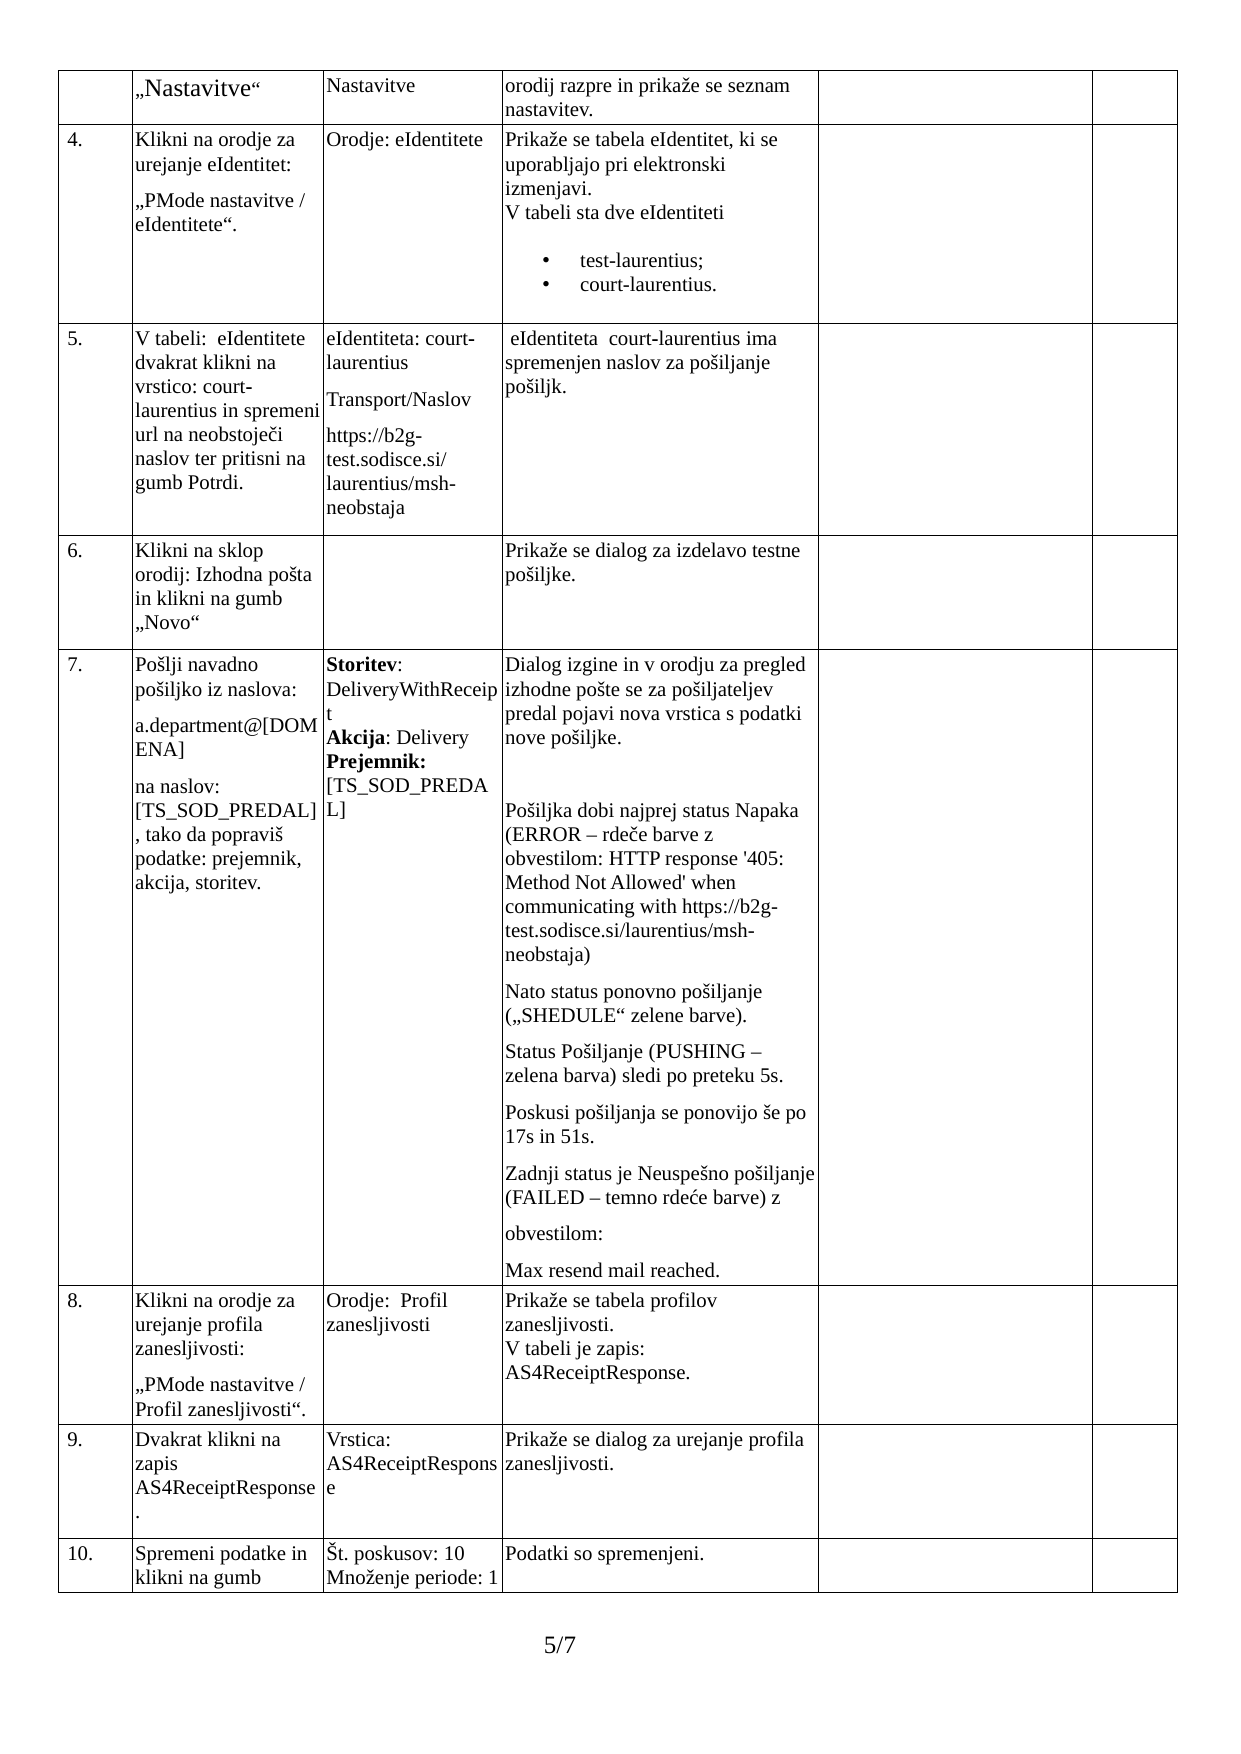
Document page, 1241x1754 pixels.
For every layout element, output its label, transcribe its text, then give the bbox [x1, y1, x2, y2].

table_cell [1093, 1425, 1177, 1538]
table_cell [819, 536, 1092, 649]
table_cell Klikni na orodje za urejanje profila zanesljivosti: „PMode nastavitve / Profil zanesljivosti“. [133, 1286, 323, 1423]
table_cell [59, 71, 132, 124]
table_cell orodij razpre in prikaže se seznam nastavitev. [503, 71, 818, 124]
table_cell [819, 1425, 1092, 1538]
table_cell [59, 1539, 132, 1592]
table_cell [59, 1286, 132, 1423]
table_cell Pošlji navadno pošiljko iz naslova: a.department@[DOMENA] na naslov: [TS_SOD_PREDAL] , tako da popraviš podatke: prejemnik, akcija, storitev. [133, 650, 323, 1285]
table_cell [324, 536, 502, 649]
table_cell Prikaže se dialog za urejanje profila zanesljivosti. [503, 1425, 818, 1538]
table_cell [819, 650, 1092, 1285]
table_cell [819, 125, 1092, 323]
table_cell [59, 324, 132, 535]
table_cell Klikni na orodje za urejanje eIdentitet: „PMode nastavitve / eIdentitete“. [133, 125, 323, 323]
table_cell [59, 536, 132, 649]
table_cell Vrstica: AS4ReceiptResponse [324, 1425, 502, 1538]
table_cell Nastavitve [324, 71, 502, 124]
table_cell Dvakrat klikni na zapis AS4ReceiptResponse. [133, 1425, 323, 1538]
table_cell Prikaže se tabela profilov zanesljivosti. V tabeli je zapis: AS4ReceiptResponse. [503, 1286, 818, 1423]
table_cell Prikaže se dialog za izdelavo testne pošiljke. [503, 536, 818, 649]
table_cell [1093, 324, 1177, 535]
table_cell Klikni na sklop orodij: Izhodna pošta in klikni na gumb „Novo“ [133, 536, 323, 649]
table_cell eIdentiteta court-laurentius ima spremenjen naslov za pošiljanje pošiljk. [503, 324, 818, 535]
table_cell [59, 650, 132, 1285]
table_cell [1093, 1539, 1177, 1592]
table_cell Orodje: eIdentitete [324, 125, 502, 323]
table_cell Št. poskusov: 10 Množenje periode: 1 [324, 1539, 502, 1592]
table_cell [59, 1425, 132, 1538]
table_cell [819, 71, 1092, 124]
table_cell V tabeli: eIdentitete dvakrat klikni na vrstico: court-laurentius in spremeni url na neobstoječi naslov ter pritisni na gumb Potrdi. [133, 324, 323, 535]
table_cell [819, 1286, 1092, 1423]
table_cell [1093, 71, 1177, 124]
table_cell Prikaže se tabela eIdentitet, ki se uporabljajo pri elektronski izmenjavi. V tabeli sta dve eIdentiteti test-laurentius; court-laurentius. [503, 125, 818, 323]
table_cell Storitev: DeliveryWithReceipt Akcija: Delivery Prejemnik: [TS_SOD_PREDAL] [324, 650, 502, 1285]
table_cell „Nastavitve“ [133, 71, 323, 124]
table_cell [819, 324, 1092, 535]
table_cell [1093, 125, 1177, 323]
table_cell Dialog izgine in v orodju za pregled izhodne pošte se za pošiljateljev predal pojavi nova vrstica s podatki nove pošiljke. Pošiljka dobi najprej status Napaka (ERROR – rdeče barve z obvestilom: HTTP response '405: Method Not Allowed' when communicating with https://b2g-test.sodisce.si/laurentius/msh-neobstaja) Nato status ponovno pošiljanje („SHEDULE“ zelene barve). Status Pošiljanje (PUSHING – zelena barva) sledi po preteku 5s. Poskusi pošiljanja se ponovijo še po 17s in 51s. Zadnji status je Neuspešno pošiljanje (FAILED – temno rdeće barve) z obvestilom: Max resend mail reached. [503, 650, 818, 1285]
table_cell eIdentiteta: court-laurentius Transport/Naslov https://b2g-test.sodisce.si/laurentius/msh-neobstaja [324, 324, 502, 535]
table_cell Podatki so spremenjeni. [503, 1539, 818, 1592]
table_cell [1093, 650, 1177, 1285]
table_cell [819, 1539, 1092, 1592]
table_cell [1093, 1286, 1177, 1423]
table_cell Orodje: Profil zanesljivosti [324, 1286, 502, 1423]
table_cell [59, 125, 132, 323]
table_cell [1093, 536, 1177, 649]
table_cell Spremeni podatke in klikni na gumb [133, 1539, 323, 1592]
